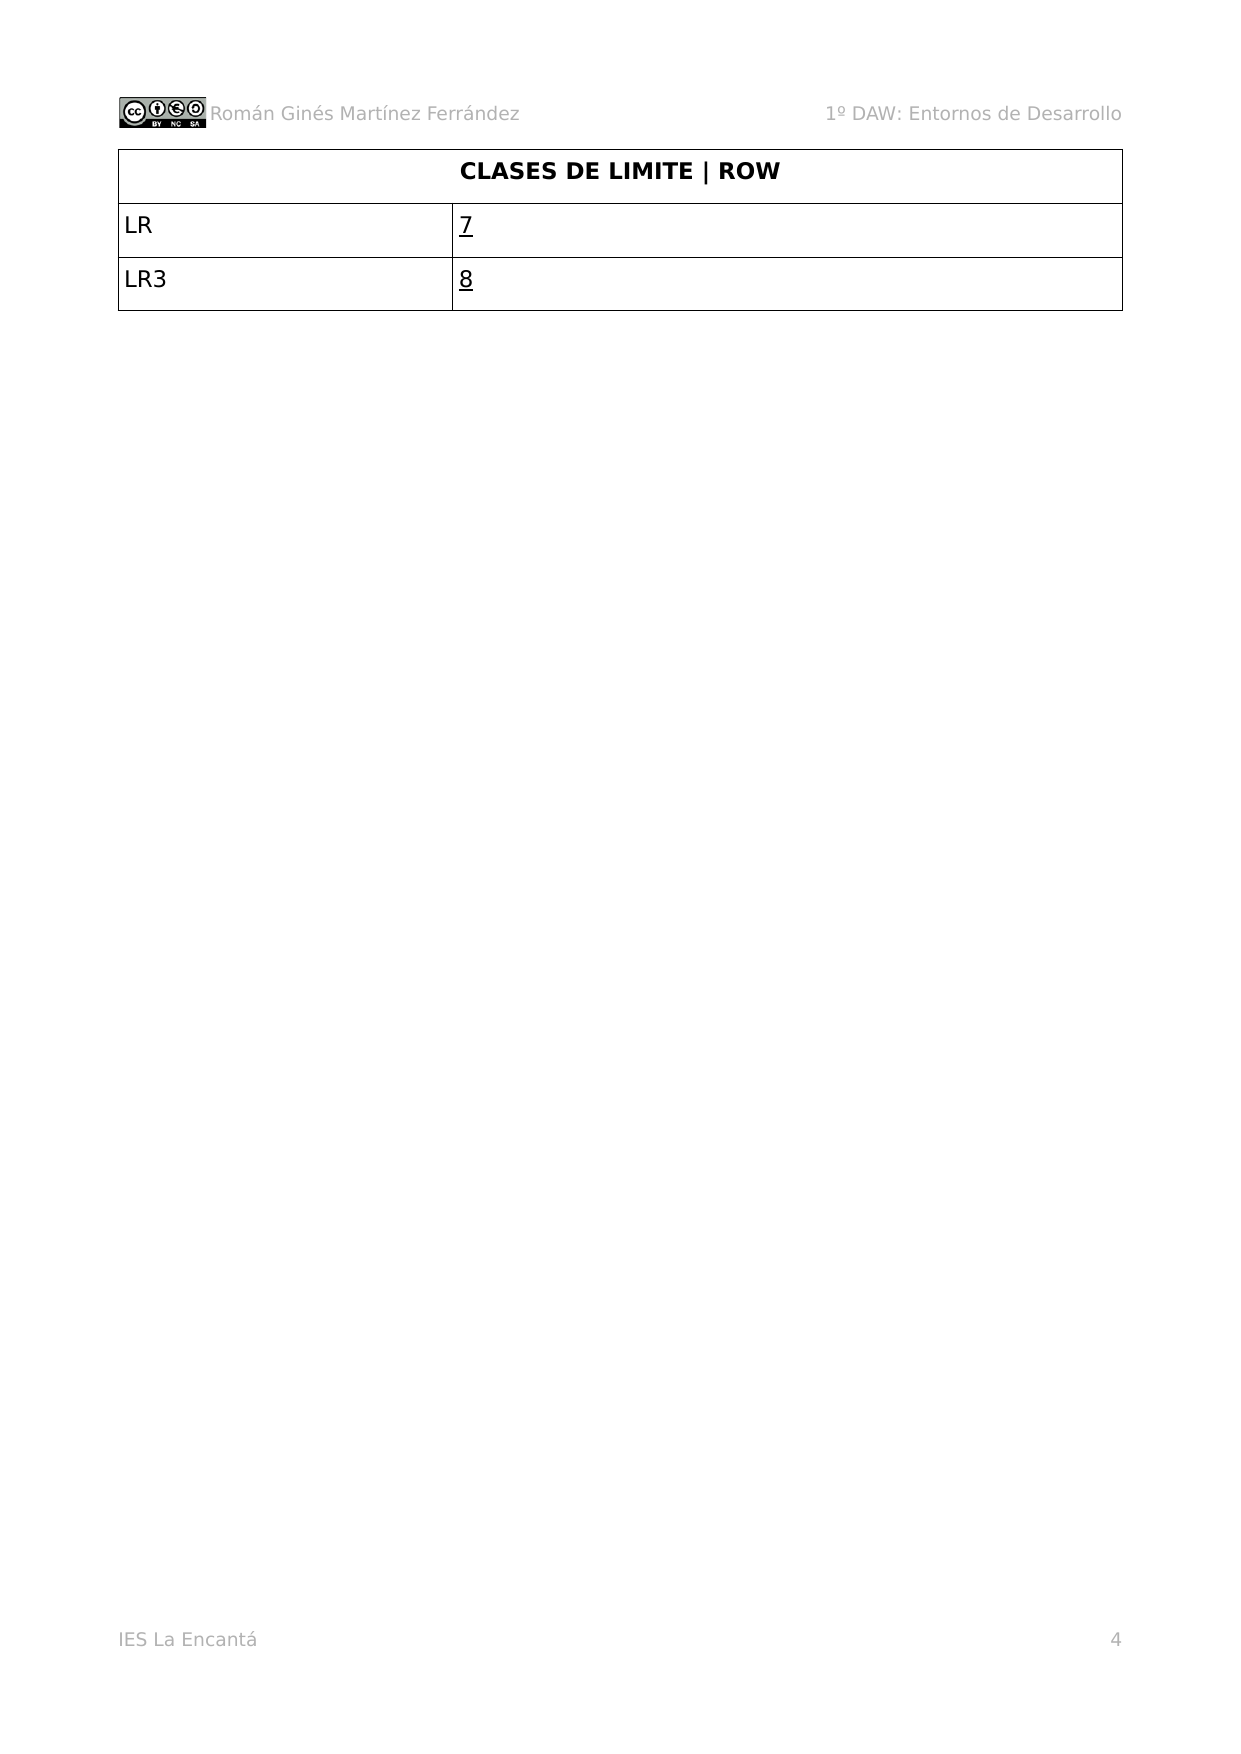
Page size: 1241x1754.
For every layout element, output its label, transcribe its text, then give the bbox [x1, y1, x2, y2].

picture [119, 97, 207, 128]
table_cell LR3 [119, 258, 452, 310]
table_cell 8 [453, 258, 1122, 310]
table_cell 7 [453, 204, 1122, 257]
table_cell LR [119, 204, 452, 257]
table_header CLASES DE LIMITE | ROW [119, 150, 1122, 203]
